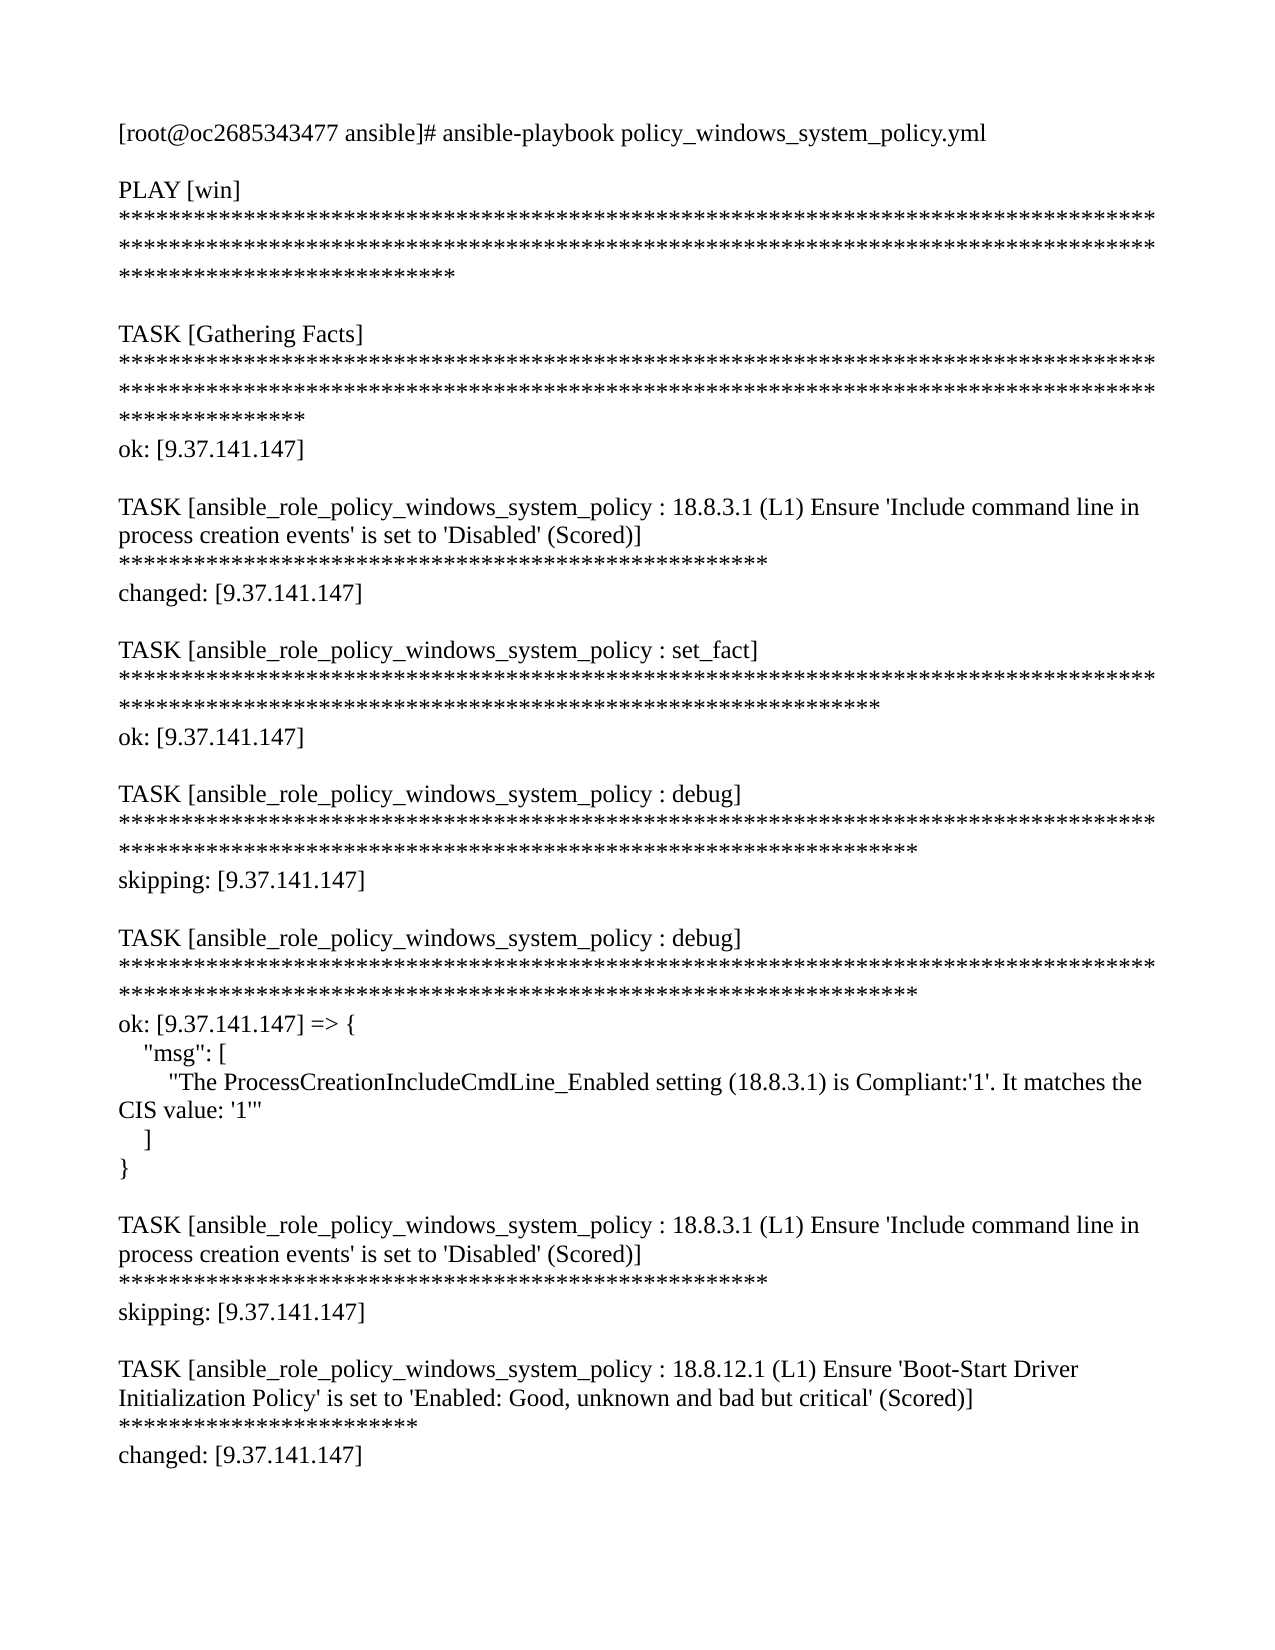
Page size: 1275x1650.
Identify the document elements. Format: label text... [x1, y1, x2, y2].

text [root@oc2685343477 ansible]# ansible-playbook policy_windows_system_policy.yml [118, 118, 1157, 147]
text ok: [9.37.141.147] => { [118, 1009, 1157, 1038]
text TASK [ansible_role_policy_windows_system_policy : debug] *************************************************************************************************************************************************** [118, 923, 1157, 1009]
text changed: [9.37.141.147] [118, 578, 1157, 607]
text skipping: [9.37.141.147] [118, 1297, 1157, 1326]
text skipping: [9.37.141.147] [118, 866, 1157, 894]
text } [118, 1153, 1157, 1182]
text "msg": [ [118, 1038, 1157, 1067]
text ] [118, 1124, 1157, 1153]
text TASK [ansible_role_policy_windows_system_policy : 18.8.3.1 (L1) Ensure 'Include command line in process creation events' is set to 'Disabled' (Scored)] **************************************************** [118, 1211, 1157, 1297]
text PLAY [win] ************************************************************************************************************************************************************************************************* [118, 176, 1157, 291]
text "The ProcessCreationIncludeCmdLine_Enabled setting (18.8.3.1) is Compliant:'1'. It matches the CIS value: '1'" [118, 1067, 1157, 1124]
text TASK [ansible_role_policy_windows_system_policy : debug] *************************************************************************************************************************************************** [118, 779, 1157, 866]
text changed: [9.37.141.147] [118, 1441, 1157, 1469]
text ok: [9.37.141.147] [118, 722, 1157, 751]
text TASK [Gathering Facts] ************************************************************************************************************************************************************************************* [118, 319, 1157, 434]
text ok: [9.37.141.147] [118, 434, 1157, 463]
text TASK [ansible_role_policy_windows_system_policy : 18.8.3.1 (L1) Ensure 'Include command line in process creation events' is set to 'Disabled' (Scored)] **************************************************** [118, 492, 1157, 578]
text TASK [ansible_role_policy_windows_system_policy : set_fact] ************************************************************************************************************************************************ [118, 636, 1157, 722]
text TASK [ansible_role_policy_windows_system_policy : 18.8.12.1 (L1) Ensure 'Boot-Start Driver Initialization Policy' is set to 'Enabled: Good, unknown and bad but critical' (Scored)] ************************ [118, 1354, 1157, 1441]
